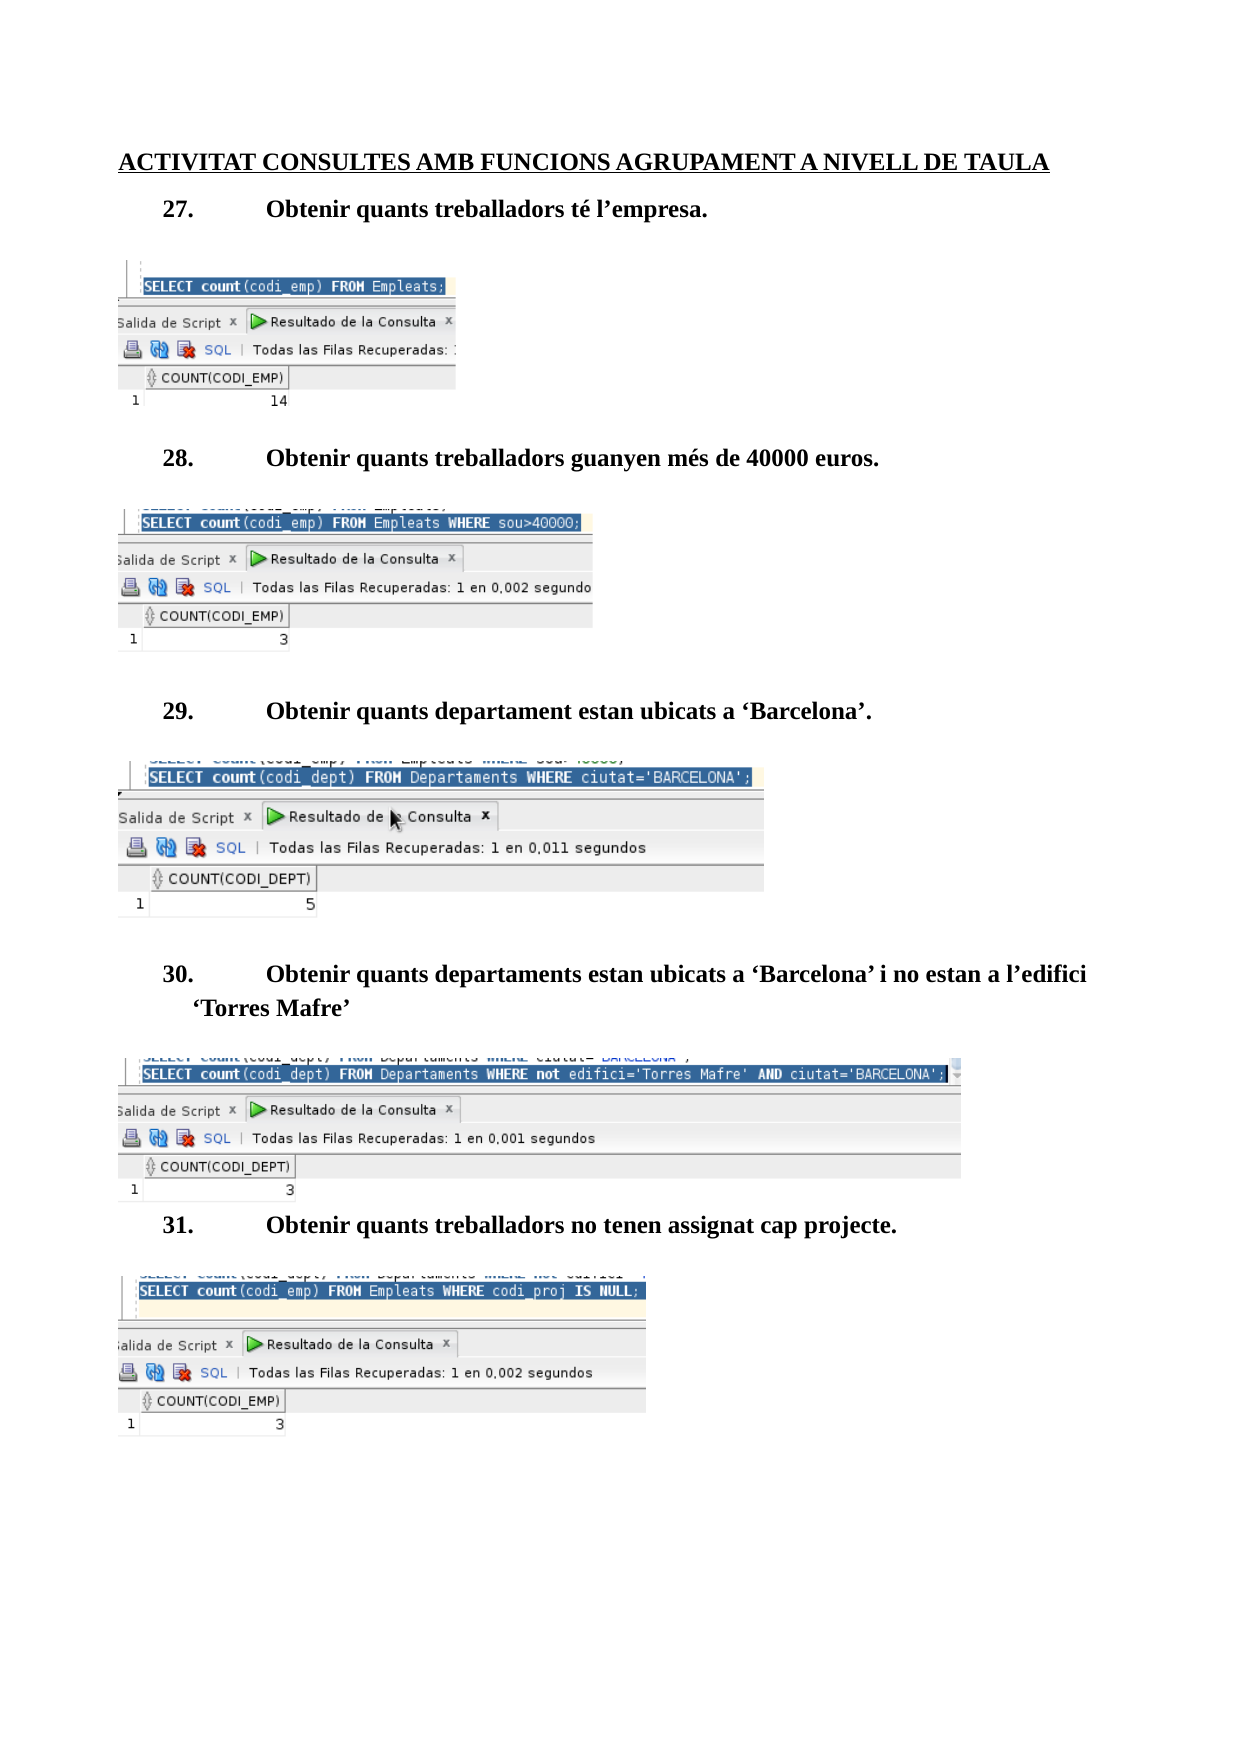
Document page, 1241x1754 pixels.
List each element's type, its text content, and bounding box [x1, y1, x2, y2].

list Obtenir quants departament estan ubicats a ‘Barcelona’. [162, 696, 1122, 724]
picture [118, 509, 593, 659]
list Obtenir quants treballadors guanyen més de 40000 euros. [162, 443, 1122, 472]
picture [118, 1058, 961, 1207]
list Obtenir quants treballadors té l’empresa. [162, 194, 1122, 223]
picture [118, 260, 456, 406]
list Obtenir quants departaments estan ubicats a ‘Barcelona’ i no estan a l’edifici ‘Torres Mafre’ [162, 959, 1122, 1021]
list Obtenir quants treballadors no tenen assignat cap projecte. [162, 1210, 1122, 1239]
picture [118, 1276, 646, 1459]
picture [118, 761, 764, 923]
text ACTIVITAT CONSULTES AMB FUNCIONS AGRUPAMENT A NIVELL DE TAULA [118, 147, 1122, 176]
